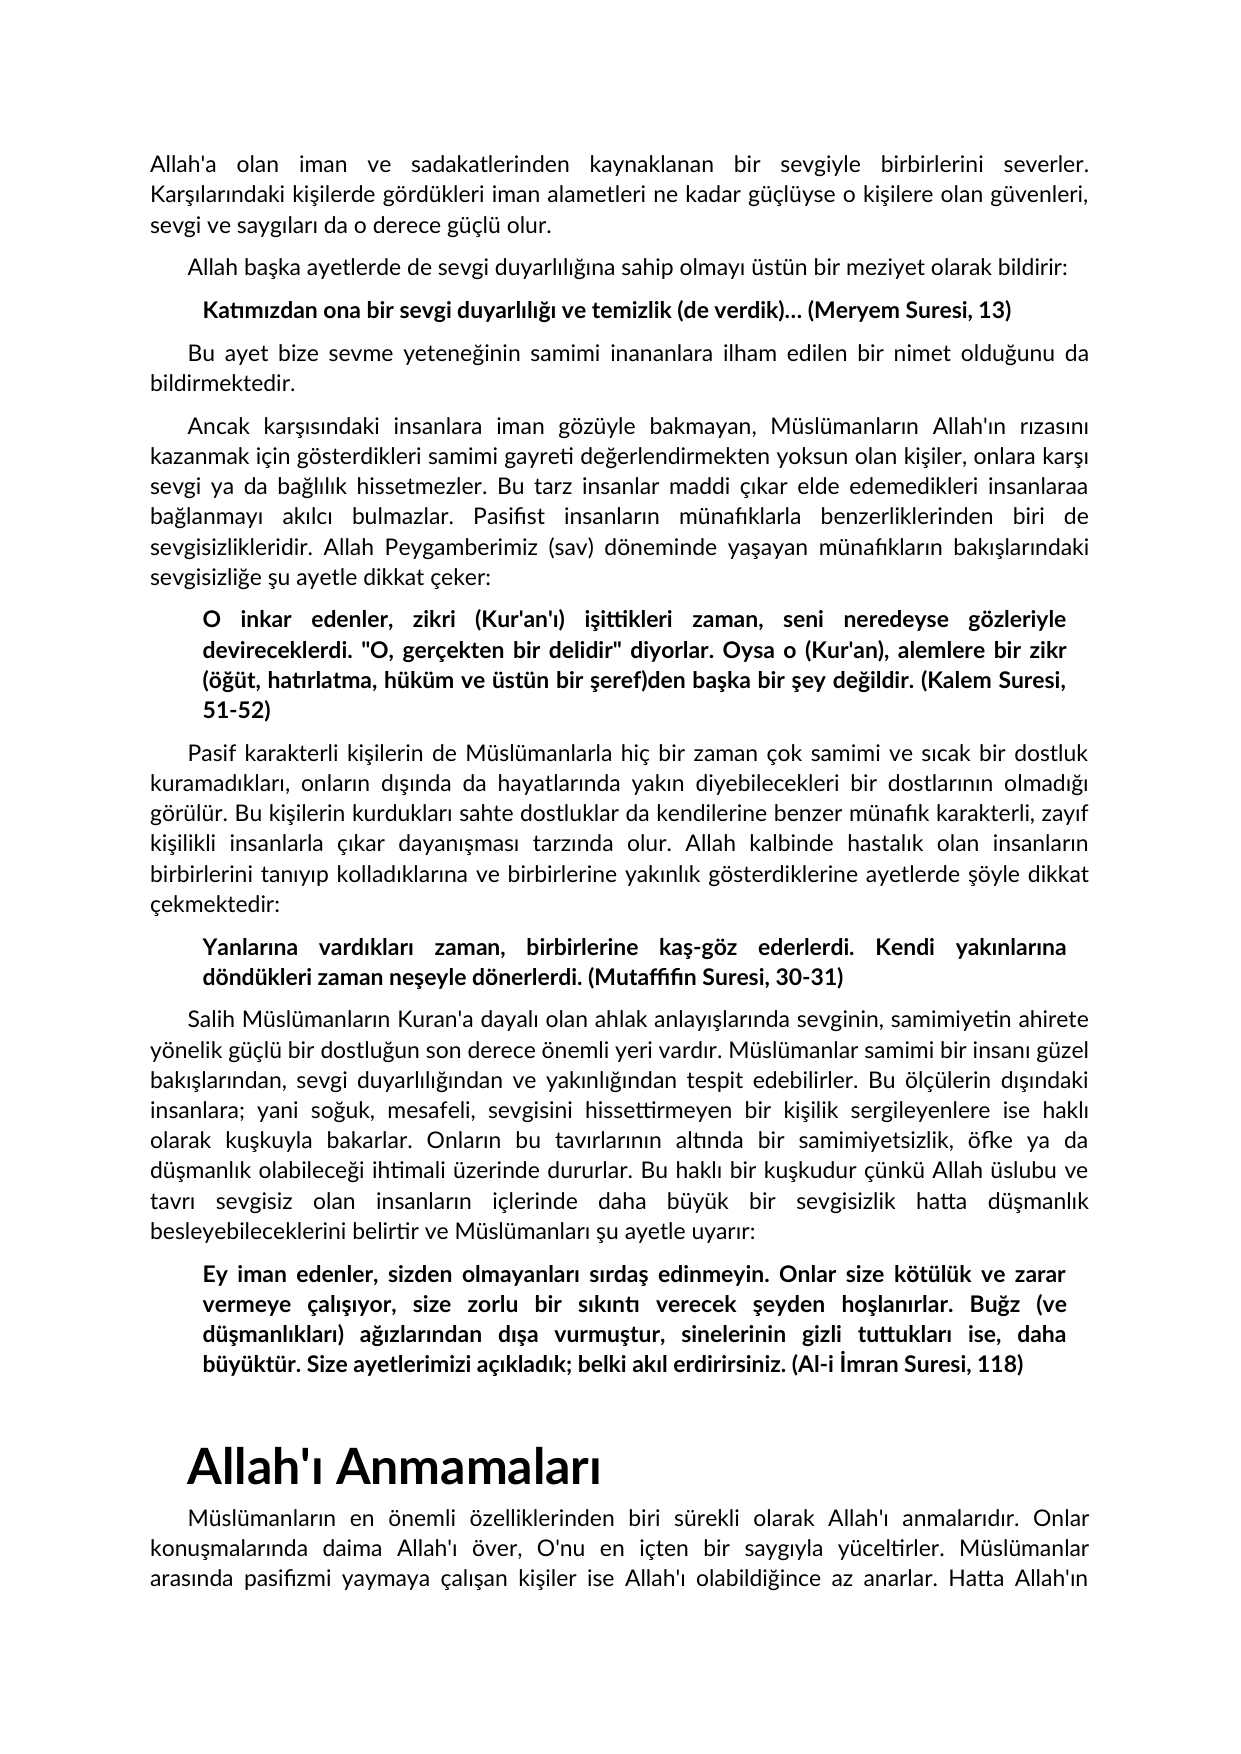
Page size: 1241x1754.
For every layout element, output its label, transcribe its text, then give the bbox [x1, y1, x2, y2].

subtitle Allah'ı Anmamaları [187, 1435, 1090, 1495]
text O inkar edenler, zikri (Kur'an'ı) işittikleri zaman, seni neredeyse gözleriyle devireceklerdi. "O, gerçekten bir delidir" diyorlar. Oysa o (Kur'an), alemlere bir zikr (öğüt, hatırlatma, hüküm ve üstün bir şeref)den başka bir şey değildir. (Kalem Suresi, 51-52) [202, 605, 1068, 723]
text Ey iman edenler, sizden olmayanları sırdaş edinmeyin. Onlar size kötülük ve zarar vermeye çalışıyor, size zorlu bir sıkıntı verecek şeyden hoşlanırlar. Buğz (ve düşmanlıkları) ağızlarından dışa vurmuştur, sinelerinin gizli tuttukları ise, daha büyüktür. Size ayetlerimizi açıkladık; belki akıl erdirirsiniz. (Al-i İmran Suresi, 118) [202, 1259, 1068, 1377]
text Allah'a olan iman ve sadakatlerinden kaynaklanan bir sevgiyle birbirlerini severler. Karşılarındaki kişilerde gördükleri iman alametleri ne kadar güçlüyse o kişilere olan güvenleri, sevgi ve saygıları da o derece güçlü olur. [150, 150, 1090, 238]
text Yanlarına vardıkları zaman, birbirlerine kaş-göz ederlerdi. Kendi yakınlarına döndükleri zaman neşeyle dönerlerdi. (Mutaffifin Suresi, 30-31) [202, 932, 1068, 990]
text Pasif karakterli kişilerin de Müslümanlarla hiç bir zaman çok samimi ve sıcak bir dostluk kuramadıkları, onların dışında da hayatlarında yakın diyebilecekleri bir dostlarının olmadığı görülür. Bu kişilerin kurdukları sahte dostluklar da kendilerine benzer münafık karakterli, zayıf kişilikli insanlarla çıkar dayanışması tarzında olur. Allah kalbinde hastalık olan insanların birbirlerini tanıyıp kolladıklarına ve birbirlerine yakınlık gösterdiklerine ayetlerde şöyle dikkat çekmektedir: [150, 738, 1090, 917]
text Müslümanların en önemli özelliklerinden biri sürekli olarak Allah'ı anmalarıdır. Onlar konuşmalarında daima Allah'ı över, O'nu en içten bir saygıyla yüceltirler. Müslümanlar arasında pasifizmi yaymaya çalışan kişiler ise Allah'ı olabildiğince az anarlar. Hatta Allah'ın [150, 1504, 1090, 1592]
text Allah başka ayetlerde de sevgi duyarlılığına sahip olmayı üstün bir meziyet olarak bildirir: [150, 253, 1090, 281]
text Ancak karşısındaki insanlara iman gözüyle bakmayan, Müslümanların Allah'ın rızasını kazanmak için gösterdikleri samimi gayreti değerlendirmekten yoksun olan kişiler, onlara karşı sevgi ya da bağlılık hissetmezler. Bu tarz insanlar maddi çıkar elde edemedikleri insanlaraa bağlanmayı akılcı bulmazlar. Pasifist insanların münafıklarla benzerliklerinden biri de sevgisizlikleridir. Allah Peygamberimiz (sav) döneminde yaşayan münafıkların bakışlarındaki sevgisizliğe şu ayetle dikkat çeker: [150, 411, 1090, 590]
text Salih Müslümanların Kuran'a dayalı olan ahlak anlayışlarında sevginin, samimiyetin ahirete yönelik güçlü bir dostluğun son derece önemli yeri vardır. Müslümanlar samimi bir insanı güzel bakışlarından, sevgi duyarlılığından ve yakınlığından tespit edebilirler. Bu ölçülerin dışındaki insanlara; yani soğuk, mesafeli, sevgisini hissettirmeyen bir kişilik sergileyenlere ise haklı olarak kuşkuyla bakarlar. Onların bu tavırlarının altında bir samimiyetsizlik, öfke ya da düşmanlık olabileceği ihtimali üzerinde dururlar. Bu haklı bir kuşkudur çünkü Allah üslubu ve tavrı sevgisiz olan insanların içlerinde daha büyük bir sevgisizlik hatta düşmanlık besleyebileceklerini belirtir ve Müslümanları şu ayetle uyarır: [150, 1005, 1090, 1244]
text Katımızdan ona bir sevgi duyarlılığı ve temizlik (de verdik)… (Meryem Suresi, 13) [202, 296, 1068, 323]
text Bu ayet bize sevme yeteneğinin samimi inananlara ilham edilen bir nimet olduğunu da bildirmektedir. [150, 338, 1090, 396]
